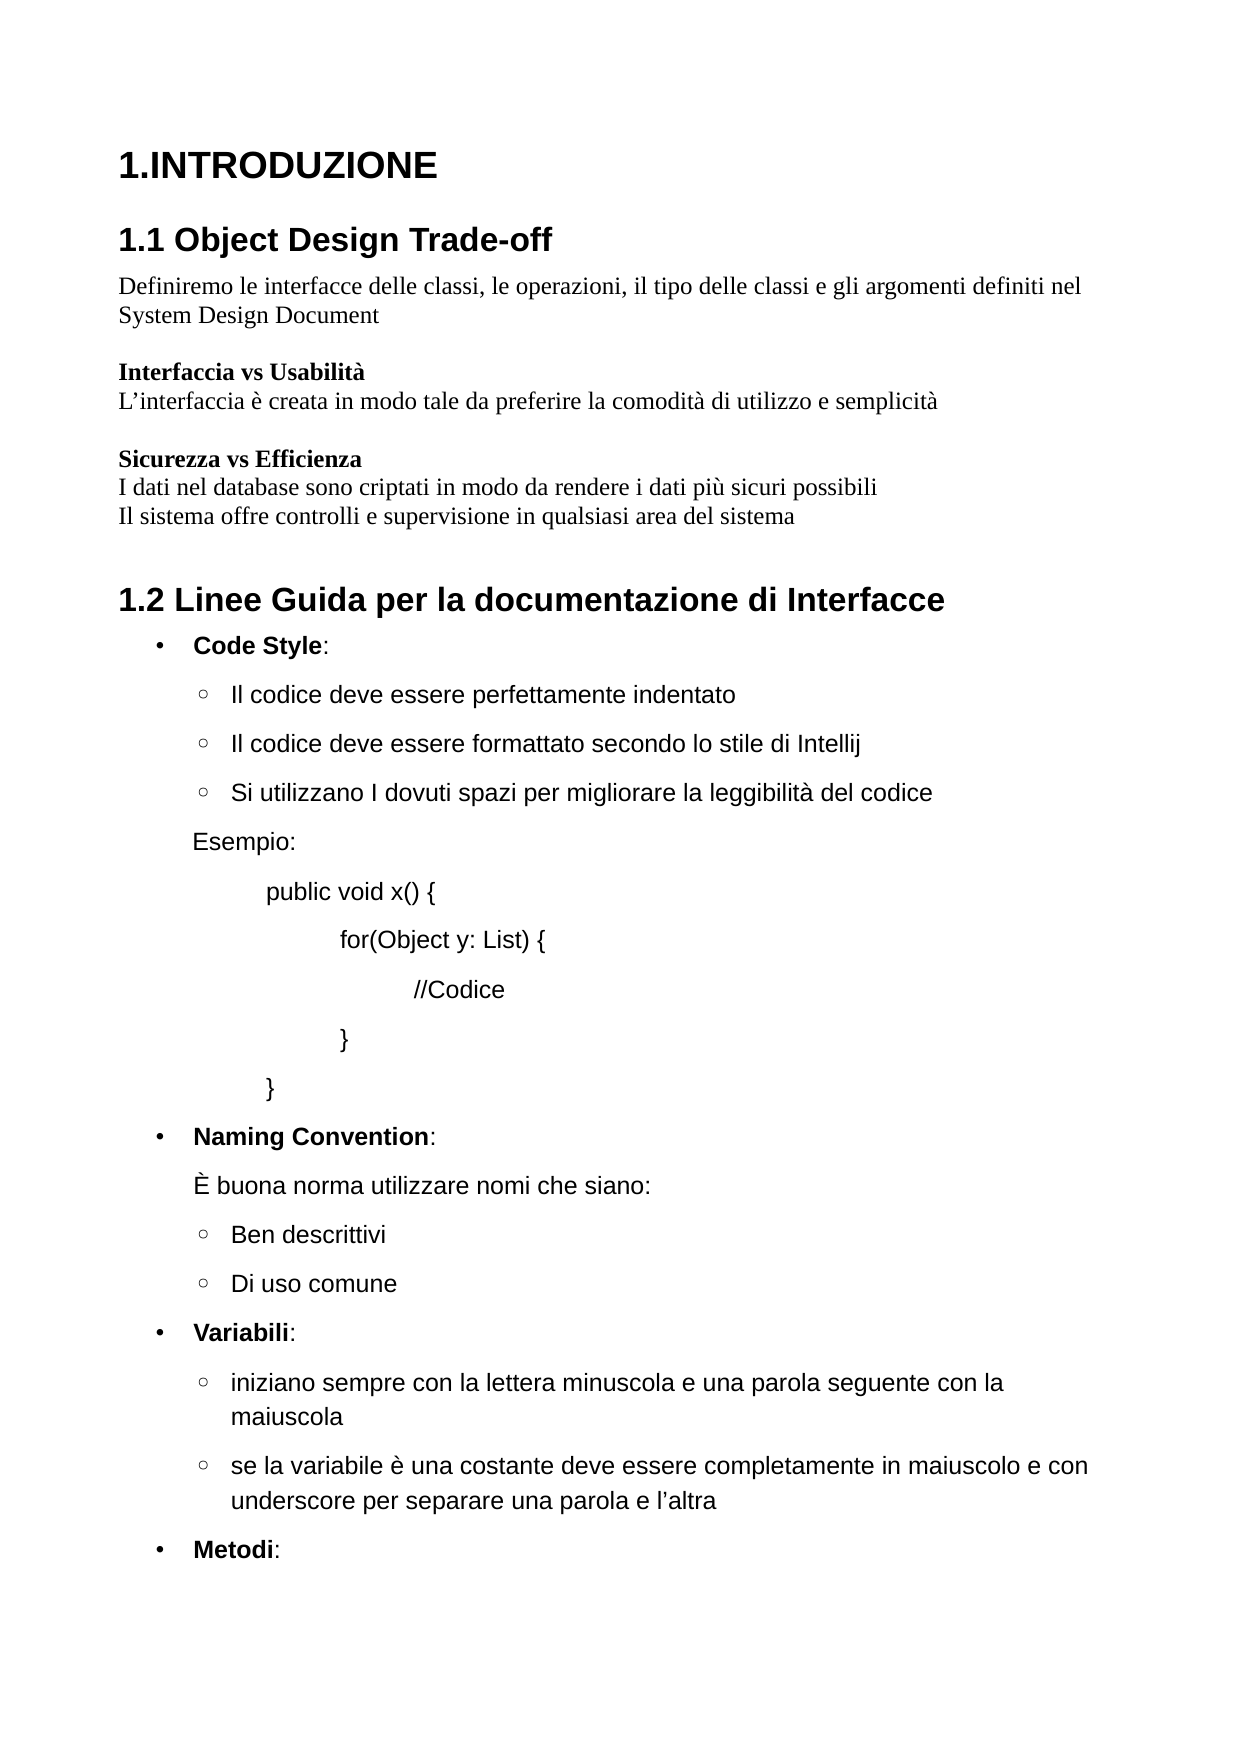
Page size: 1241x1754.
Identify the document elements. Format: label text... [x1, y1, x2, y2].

list Il codice deve essere formattato secondo lo stile di Intellij [193, 729, 1122, 758]
text //Codice [118, 974, 1122, 1003]
text } [118, 1073, 1122, 1101]
text Definiremo le interfacce delle classi, le operazioni, il tipo delle classi e gli argomenti definiti nel System Design Document [118, 271, 1122, 329]
list È buona norma utilizzare nomi che siano: [156, 1171, 1122, 1200]
text Sicurezza vs Efficienza [118, 444, 1122, 472]
list Variabili: [156, 1318, 1122, 1347]
list iniziano sempre con la lettera minuscola e una parola seguente con la maiuscola [193, 1367, 1122, 1431]
text Esempio: [118, 827, 1122, 856]
text } [118, 1024, 1122, 1052]
text Interfaccia vs Usabilità [118, 357, 1122, 386]
subtitle 1.INTRODUZIONE [118, 143, 1122, 187]
subtitle 1.1 Object Design Trade-off [118, 220, 1122, 259]
list se la variabile è una costante deve essere completamente in maiuscolo e con underscore per separare una parola e l’altra [193, 1451, 1122, 1514]
text Il sistema offre controlli e supervisione in qualsiasi area del sistema [118, 501, 1122, 530]
subtitle 1.2 Linee Guida per la documentazione di Interfacce [118, 579, 1122, 618]
list Metodi: [156, 1535, 1122, 1564]
list Di uso comune [193, 1269, 1122, 1298]
list Naming Convention: [156, 1122, 1122, 1151]
list Code Style: [156, 631, 1122, 659]
text for(Object y: List) { [118, 926, 1122, 954]
text L’interfaccia è creata in modo tale da preferire la comodità di utilizzo e semplicità [118, 386, 1122, 415]
list Ben descrittivi [193, 1220, 1122, 1249]
text I dati nel database sono criptati in modo da rendere i dati più sicuri possibili [118, 472, 1122, 501]
text public void x() { [118, 876, 1122, 905]
list Il codice deve essere perfettamente indentato [193, 680, 1122, 709]
list Si utilizzano I dovuti spazi per migliorare la leggibilità del codice [193, 778, 1122, 807]
